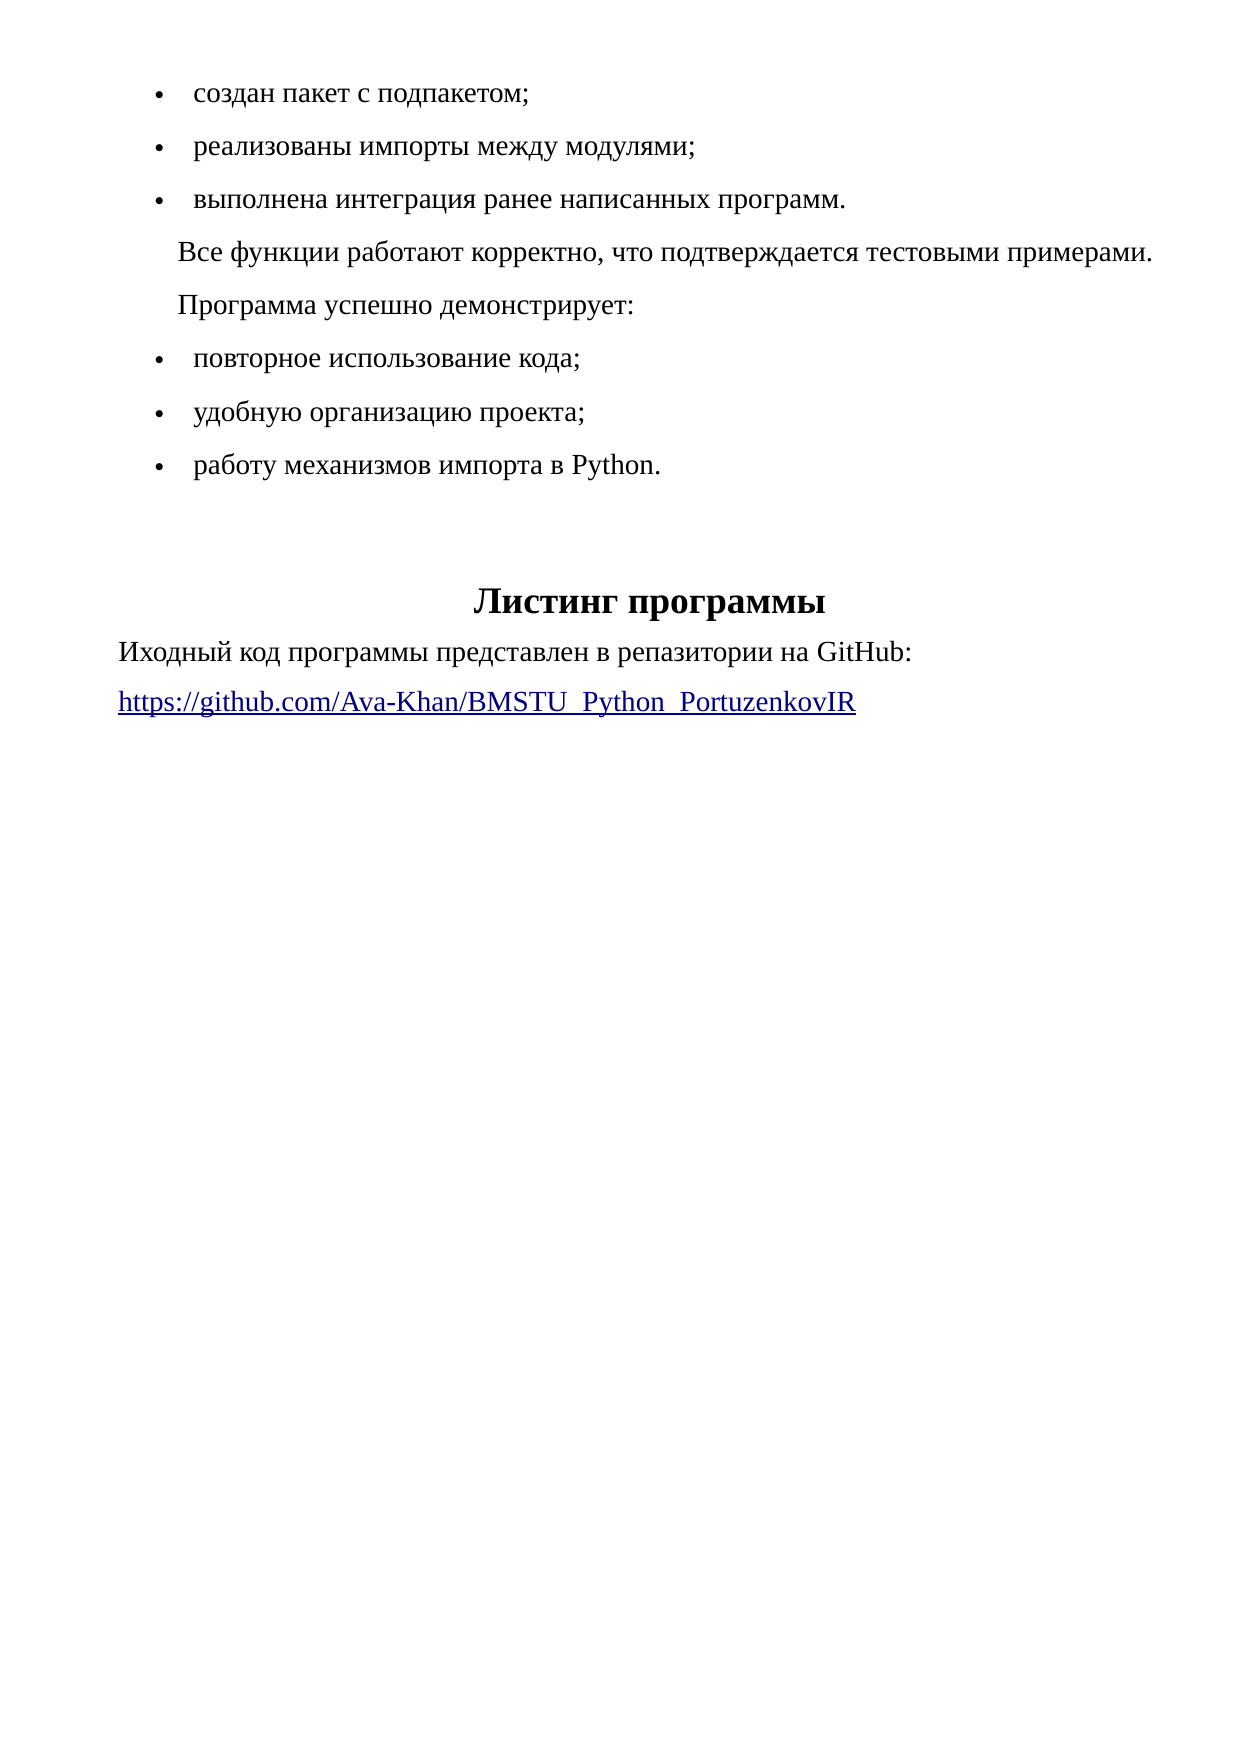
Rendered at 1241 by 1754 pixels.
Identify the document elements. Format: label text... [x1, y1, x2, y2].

list работу механизмов импорта в Python. [156, 447, 1181, 480]
list удобную организацию проекта; [156, 394, 1181, 427]
list создан пакет с подпакетом; [156, 75, 1181, 108]
list реализованы импорты между модулями; [156, 128, 1181, 162]
list выполнена интеграция ранее написанных программ. [156, 181, 1181, 215]
subtitle Листинг программы [118, 578, 1181, 621]
list повторное использование кода; [156, 341, 1181, 374]
text Все функции работают корректно, что подтверждается тестовыми примерами. [118, 234, 1181, 268]
text Программа успешно демонстрирует: [118, 287, 1181, 321]
text Иходный код программы представлен в репазитории на GitHub: https://github.com/Ava-Khan/BMSTU_Python_PortuzenkovIR [118, 634, 1181, 718]
